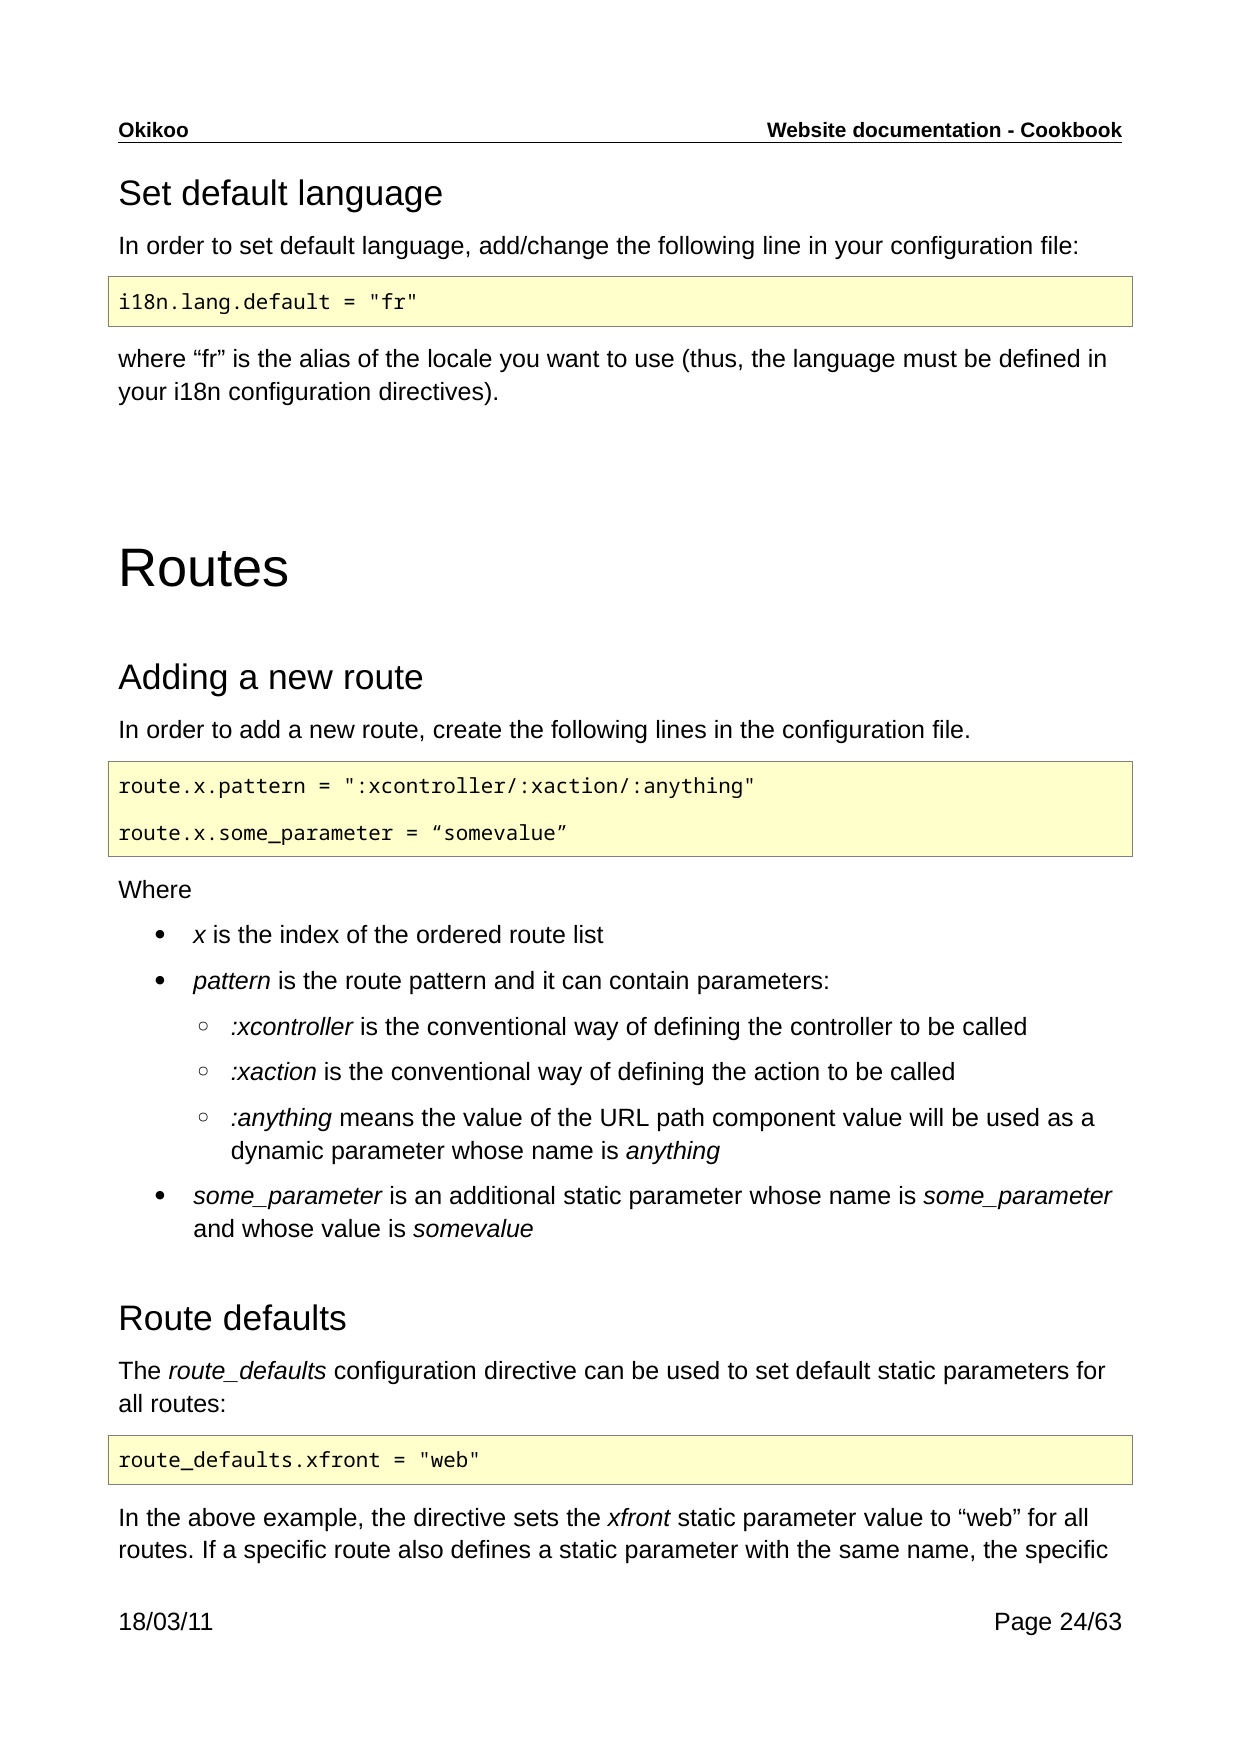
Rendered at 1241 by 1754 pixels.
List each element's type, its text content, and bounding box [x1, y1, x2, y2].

text route.x.pattern = ":xcontroller/:xaction/:anything" [109, 762, 1132, 799]
list some_parameter is an additional static parameter whose name is some_parameter and whose value is somevalue [156, 1181, 1122, 1243]
text Where [118, 875, 1122, 903]
text route.x.some_parameter = “somevalue” [109, 807, 1132, 856]
text In order to set default language, add/change the following line in your configuration file: [118, 231, 1122, 260]
list pattern is the route pattern and it can contain parameters: [156, 966, 1122, 995]
subtitle Route defaults [118, 1297, 1122, 1338]
list :xaction is the conventional way of defining the action to be called [193, 1057, 1122, 1086]
list :anything means the value of the URL path component value will be used as a dynamic parameter whose name is anything [193, 1103, 1122, 1164]
text In order to add a new route, create the following lines in the configuration file. [118, 715, 1122, 744]
subtitle Routes [118, 535, 1122, 597]
list :xcontroller is the conventional way of defining the controller to be called [193, 1011, 1122, 1040]
text i18n.lang.default = "fr" [109, 277, 1132, 326]
subtitle Adding a new route [118, 656, 1122, 697]
text route_defaults.xfront = "web" [109, 1436, 1132, 1484]
text In the above example, the directive sets the xfront static parameter value to “web” for all routes. If a specific route also defines a static parameter with the same name, the specific [118, 1502, 1122, 1564]
subtitle Set default language [118, 172, 1122, 213]
list x is the index of the ordered route list [156, 920, 1122, 949]
text where “fr” is the alias of the locale you want to use (thus, the language must be defined in your i18n configuration directives). [118, 344, 1122, 406]
text The route_defaults configuration directive can be used to set default static parameters for all routes: [118, 1356, 1122, 1418]
